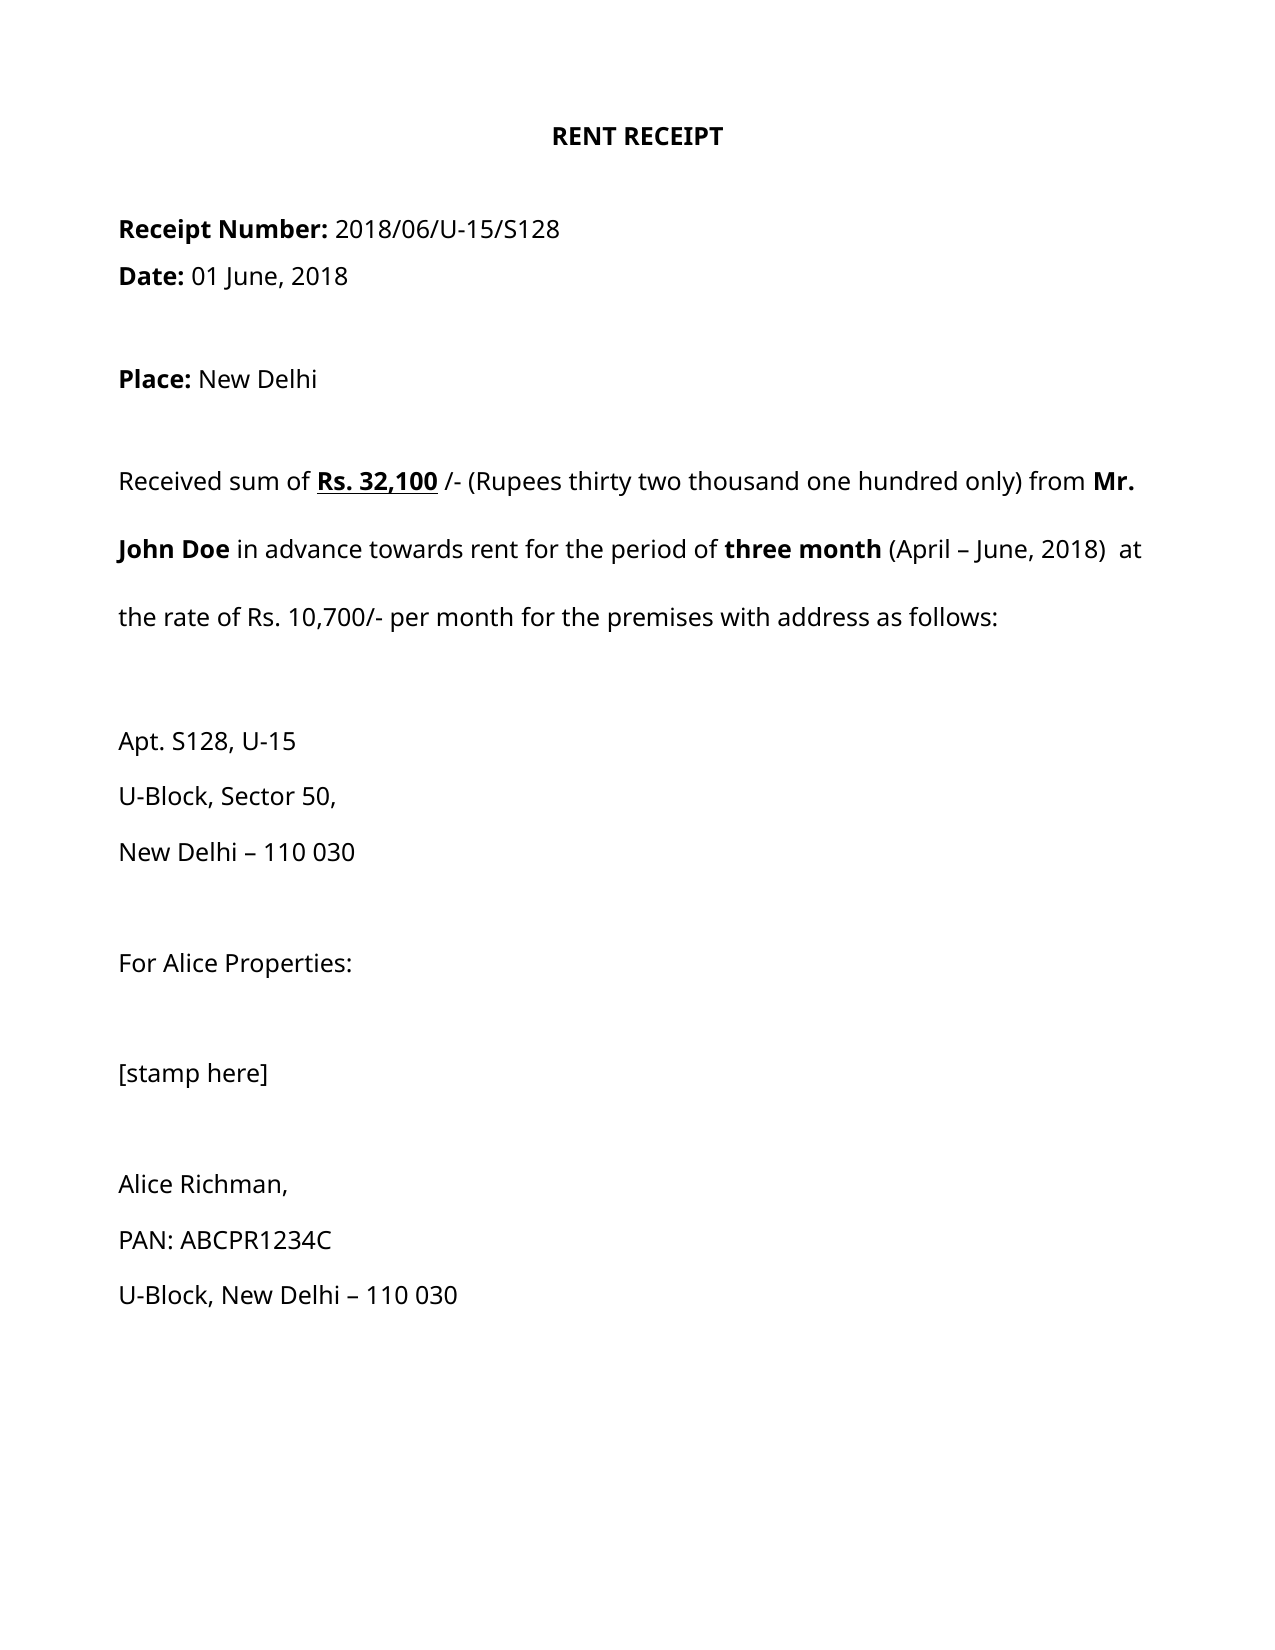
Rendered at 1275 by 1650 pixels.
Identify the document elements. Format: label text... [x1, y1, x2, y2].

text [stamp here] [118, 1056, 1157, 1090]
text Apt. S128, U-15 [118, 724, 1157, 758]
text Receipt Number: 2018/06/U-15/S128 [118, 212, 1157, 246]
text Alice Richman, [118, 1167, 1157, 1201]
text New Delhi – 110 030 [118, 834, 1157, 868]
text PAN: ABCPR1234C [118, 1222, 1157, 1256]
text Date: 01 June, 2018 [118, 259, 1157, 293]
text U-Block, Sector 50, [118, 779, 1157, 813]
text For Alice Properties: [118, 945, 1157, 979]
text U-Block, New Delhi – 110 030 [118, 1278, 1157, 1312]
text RENT RECEIPT [118, 118, 1157, 152]
text Place: New Delhi [118, 361, 1157, 396]
text Received sum of Rs. 32,100 /- (Rupees thirty two thousand one hundred only) from Mr. John Doe in advance towards rent for the period of three month (April – June, 2018) at the rate of Rs. 10,700/- per month for the premises with address as follows: [118, 464, 1157, 634]
